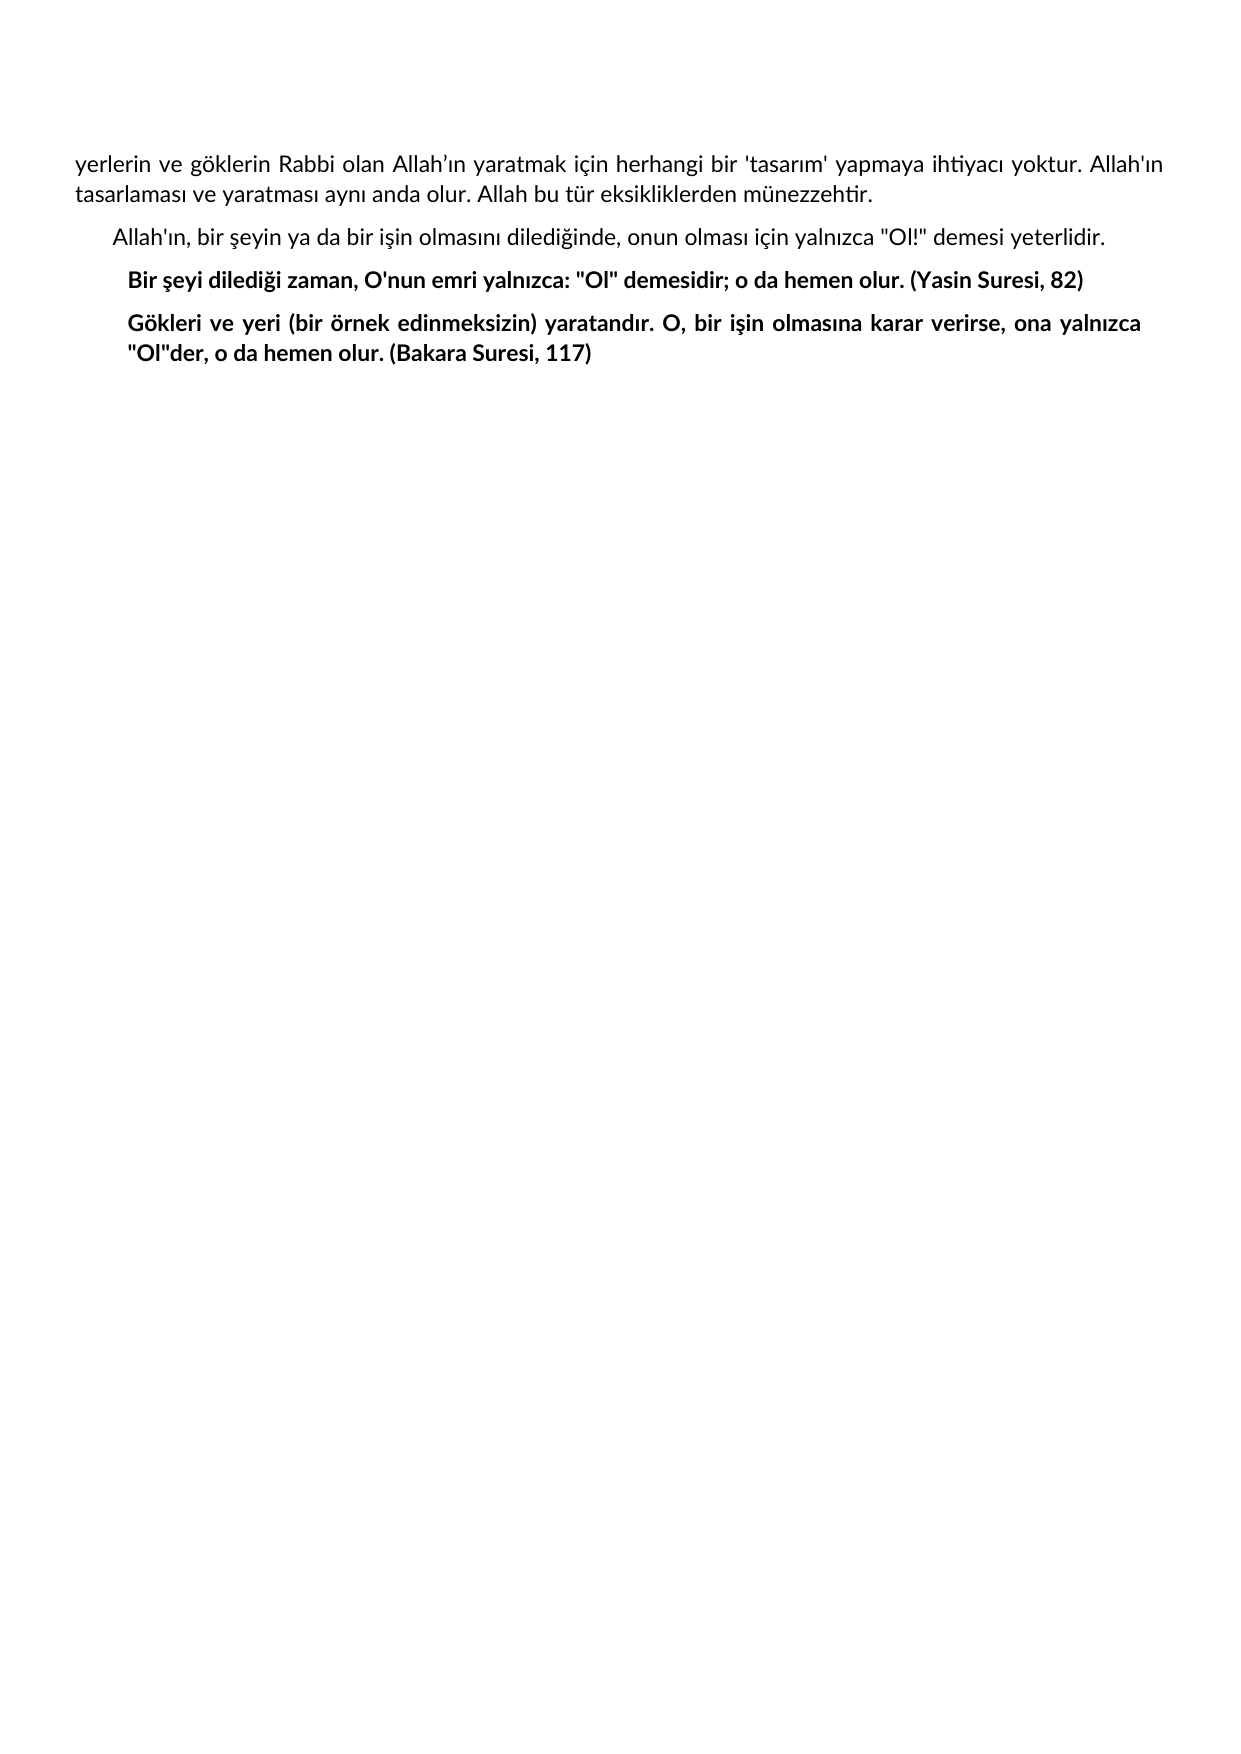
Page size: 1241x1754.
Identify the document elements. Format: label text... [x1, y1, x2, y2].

text yerlerin ve göklerin Rabbi olan Allah’ın yaratmak için herhangi bir 'tasarım' yapmaya ihtiyacı yoktur. Allah'ın tasarlaması ve yaratması aynı anda olur. Allah bu tür eksikliklerden münezzehtir. [75, 150, 1165, 208]
text Gökleri ve yeri (bir örnek edinmeksizin) yaratandır. O, bir işin olmasına karar verirse, ona yalnızca "Ol"der, o da hemen olur. (Bakara Suresi, 117) [127, 308, 1143, 366]
text Allah'ın, bir şeyin ya da bir işin olmasını dilediğinde, onun olması için yalnızca "Ol!" demesi yeterlidir. [75, 223, 1165, 250]
text Bir şeyi dilediği zaman, O'nun emri yalnızca: "Ol" demesidir; o da hemen olur. (Yasin Suresi, 82) [127, 266, 1143, 293]
